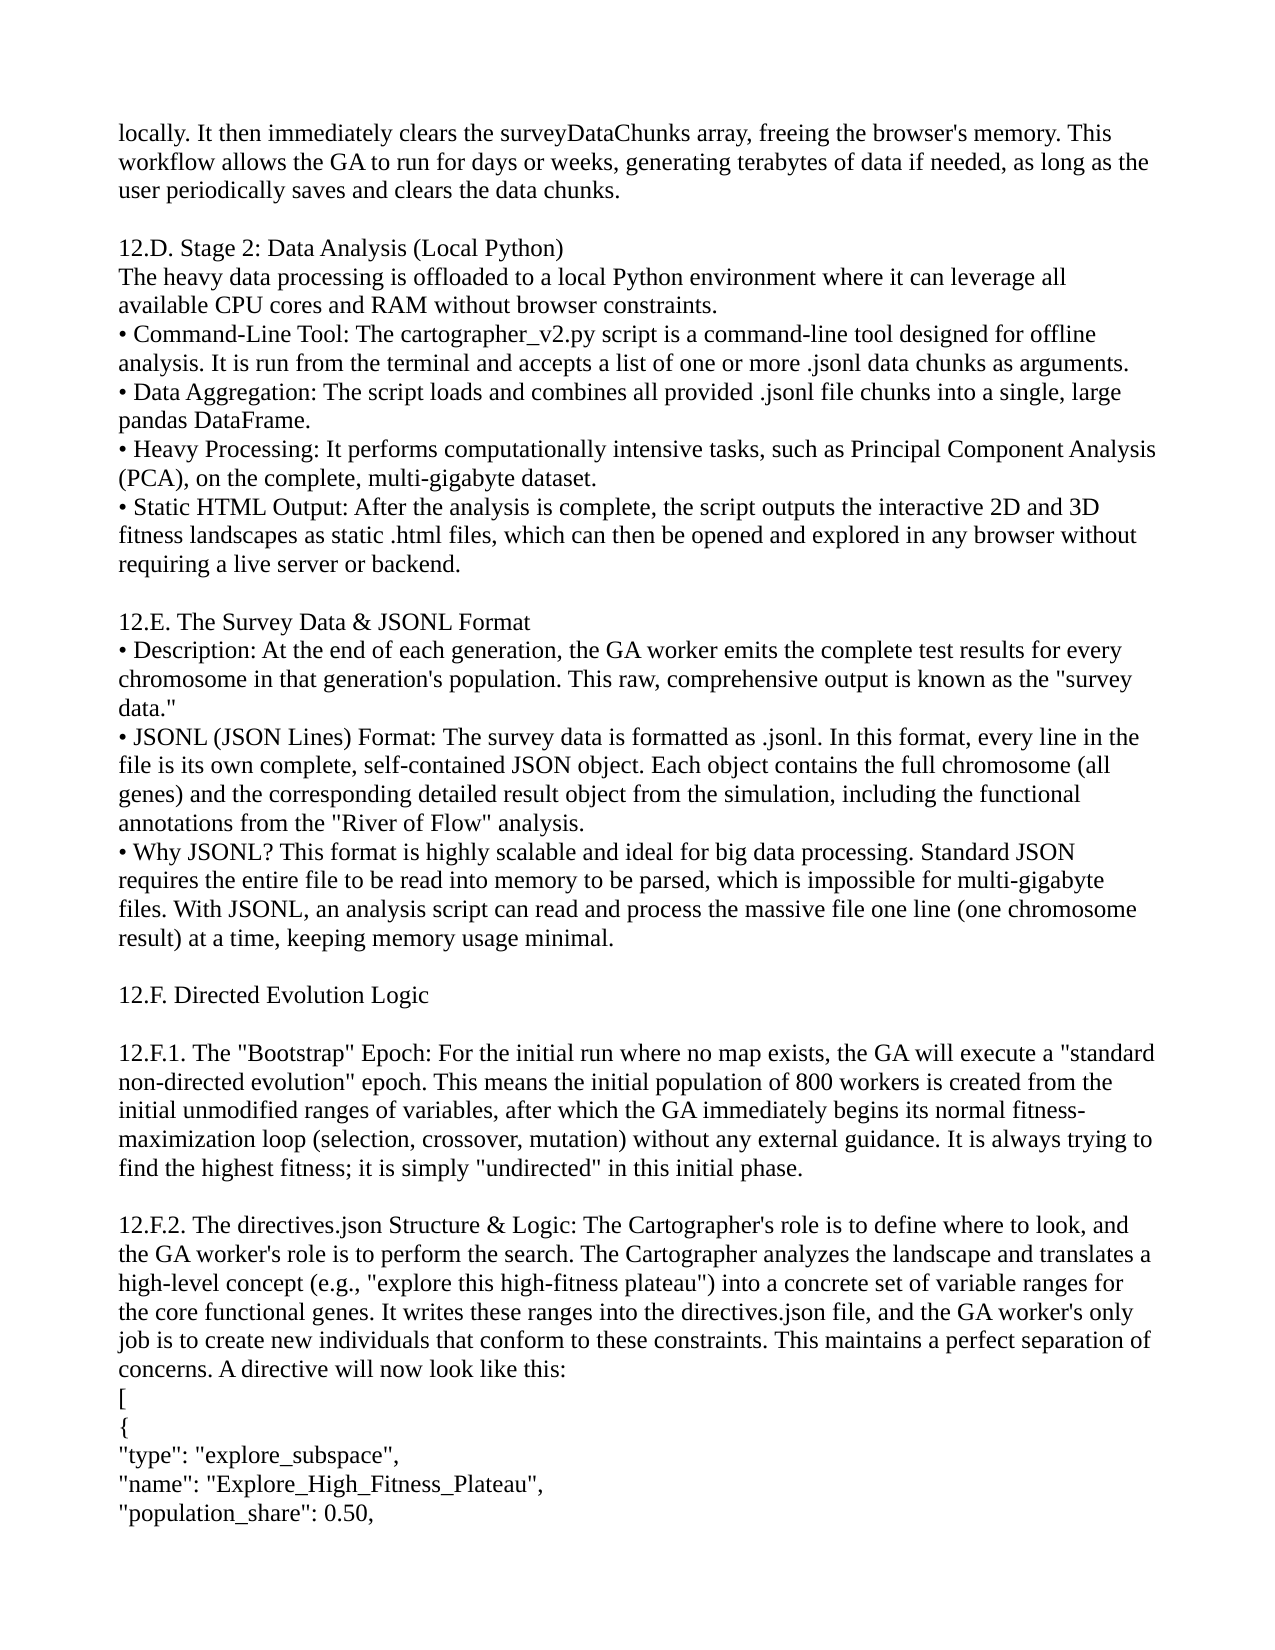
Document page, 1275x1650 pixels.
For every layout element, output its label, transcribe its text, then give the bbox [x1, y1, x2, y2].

text • Command-Line Tool: The cartographer_v2.py script is a command-line tool designed for offline analysis. It is run from the terminal and accepts a list of one or more .jsonl data chunks as arguments. [118, 319, 1157, 377]
text 12.E. The Survey Data & JSONL Format [118, 607, 1157, 636]
text • Description: At the end of each generation, the GA worker emits the complete test results for every chromosome in that generation's population. This raw, comprehensive output is known as the "survey data." [118, 636, 1157, 722]
text { [118, 1412, 1157, 1441]
text • JSONL (JSON Lines) Format: The survey data is formatted as .jsonl. In this format, every line in the file is its own complete, self-contained JSON object. Each object contains the full chromosome (all genes) and the corresponding detailed result object from the simulation, including the functional annotations from the "River of Flow" analysis. [118, 722, 1157, 837]
text 12.F.2. The directives.json Structure & Logic: The Cartographer's role is to define where to look, and the GA worker's role is to perform the search. The Cartographer analyzes the landscape and translates a high-level concept (e.g., "explore this high-fitness plateau") into a concrete set of variable ranges for the core functional genes. It writes these ranges into the directives.json file, and the GA worker's only job is to create new individuals that conform to these constraints. This maintains a perfect separation of concerns. A directive will now look like this: [118, 1211, 1157, 1383]
text 12.D. Stage 2: Data Analysis (Local Python) [118, 233, 1157, 262]
text [ [118, 1383, 1157, 1412]
text • Why JSONL? This format is highly scalable and ideal for big data processing. Standard JSON requires the entire file to be read into memory to be parsed, which is impossible for multi-gigabyte files. With JSONL, an analysis script can read and process the massive file one line (one chromosome result) at a time, keeping memory usage minimal. [118, 837, 1157, 952]
text "population_share": 0.50, [118, 1498, 1157, 1527]
text The heavy data processing is offloaded to a local Python environment where it can leverage all available CPU cores and RAM without browser constraints. [118, 262, 1157, 319]
text locally. It then immediately clears the surveyDataChunks array, freeing the browser's memory. This workflow allows the GA to run for days or weeks, generating terabytes of data if needed, as long as the user periodically saves and clears the data chunks. [118, 118, 1157, 204]
text • Heavy Processing: It performs computationally intensive tasks, such as Principal Component Analysis (PCA), on the complete, multi-gigabyte dataset. [118, 434, 1157, 492]
text • Static HTML Output: After the analysis is complete, the script outputs the interactive 2D and 3D fitness landscapes as static .html files, which can then be opened and explored in any browser without requiring a live server or backend. [118, 492, 1157, 578]
text "type": "explore_subspace", [118, 1441, 1157, 1469]
text • Data Aggregation: The script loads and combines all provided .jsonl file chunks into a single, large pandas DataFrame. [118, 377, 1157, 434]
text 12.F. Directed Evolution Logic [118, 981, 1157, 1009]
text 12.F.1. The "Bootstrap" Epoch: For the initial run where no map exists, the GA will execute a "standard non-directed evolution" epoch. This means the initial population of 800 workers is created from the initial unmodified ranges of variables, after which the GA immediately begins its normal fitness-maximization loop (selection, crossover, mutation) without any external guidance. It is always trying to find the highest fitness; it is simply "undirected" in this initial phase. [118, 1038, 1157, 1182]
text "name": "Explore_High_Fitness_Plateau", [118, 1469, 1157, 1498]
